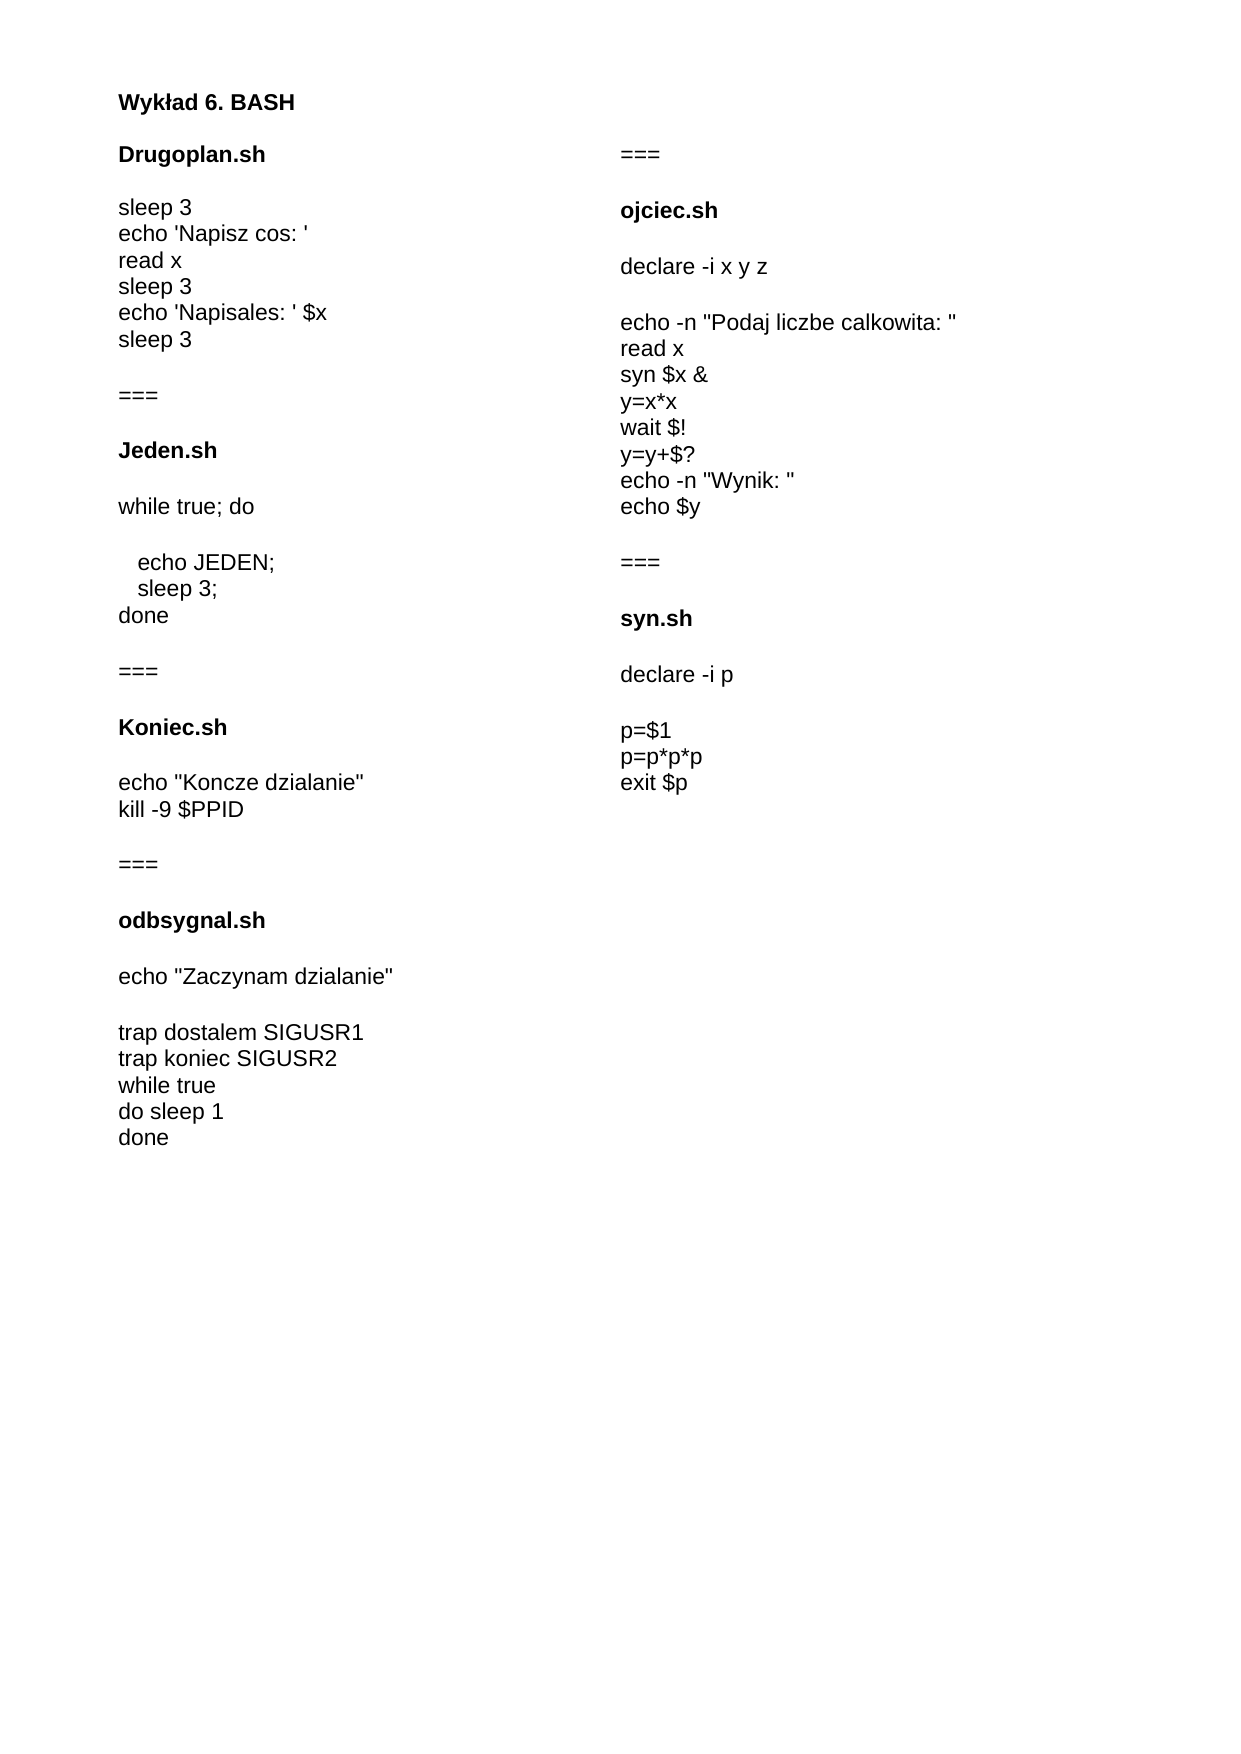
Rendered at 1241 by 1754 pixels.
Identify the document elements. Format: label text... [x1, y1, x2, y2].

text echo "Zaczynam dzialanie" [118, 963, 620, 989]
text y=x*x [620, 388, 1122, 414]
text sleep 3 [118, 326, 620, 352]
text do sleep 1 [118, 1098, 620, 1124]
text === [620, 549, 1122, 575]
text p=$1 [620, 717, 1122, 743]
text trap koniec SIGUSR2 [118, 1045, 620, 1072]
text Jeden.sh [118, 437, 620, 464]
text trap dostalem SIGUSR1 [118, 1019, 620, 1045]
text while true; do [118, 493, 620, 519]
text echo -n "Podaj liczbe calkowita: " [620, 309, 1122, 335]
text declare -i x y z [620, 253, 1122, 279]
text Drugoplan.sh [118, 141, 620, 168]
text odbsygnal.sh [118, 907, 620, 934]
text syn $x & [620, 361, 1122, 388]
text p=p*p*p [620, 743, 1122, 769]
text done [118, 602, 620, 628]
text wait $! [620, 414, 1122, 441]
text echo -n "Wynik: " [620, 467, 1122, 493]
text echo "Koncze dzialanie" kill -9 $PPID [118, 769, 620, 822]
text === [118, 851, 620, 878]
text echo $y [620, 493, 1122, 519]
text declare -i p [620, 661, 1122, 687]
text Koniec.sh [118, 713, 620, 740]
text echo JEDEN; [118, 549, 620, 575]
text read x [118, 247, 620, 273]
text echo 'Napisz cos: ' [118, 220, 620, 247]
text y=y+$? [620, 441, 1122, 467]
text sleep 3 [118, 273, 620, 299]
text Wykład 6. BASH [118, 88, 1122, 115]
text exit $p [620, 769, 1122, 796]
text read x [620, 335, 1122, 361]
text sleep 3; [118, 575, 620, 602]
text ojciec.sh [620, 197, 1122, 223]
text syn.sh [620, 605, 1122, 631]
text === [118, 382, 620, 408]
text while true [118, 1072, 620, 1098]
text echo 'Napisales: ' $x [118, 299, 620, 326]
text === [620, 141, 1122, 168]
text === [118, 658, 620, 684]
text done [118, 1124, 620, 1151]
text sleep 3 [118, 194, 620, 220]
